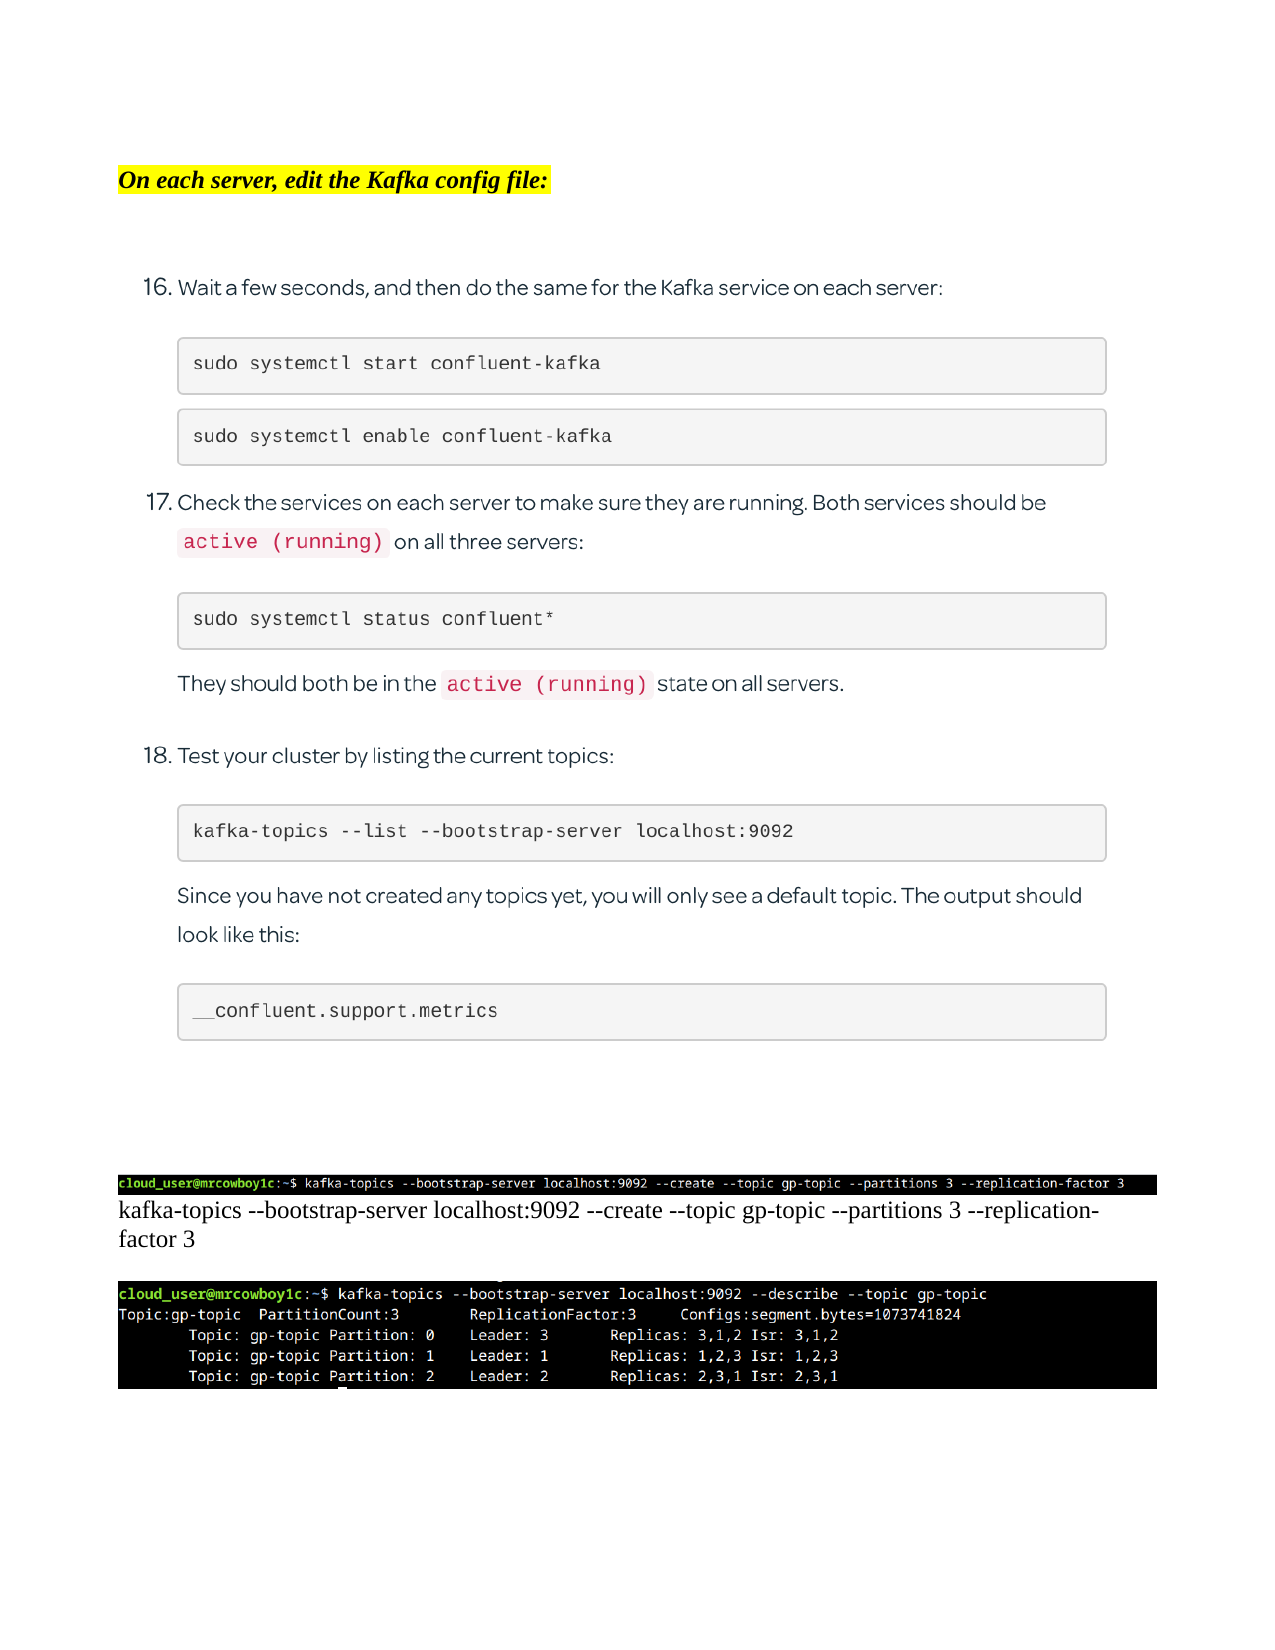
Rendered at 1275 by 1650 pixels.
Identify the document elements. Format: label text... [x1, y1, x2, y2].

text On each server, edit the Kafka config file: [118, 165, 1157, 194]
picture [118, 1281, 1157, 1389]
picture [118, 1172, 1157, 1195]
text kafka-topics --bootstrap-server localhost:9092 --create --topic gp-topic --partitions 3 --replication-factor 3 [118, 1195, 1157, 1252]
picture [118, 260, 1157, 1059]
